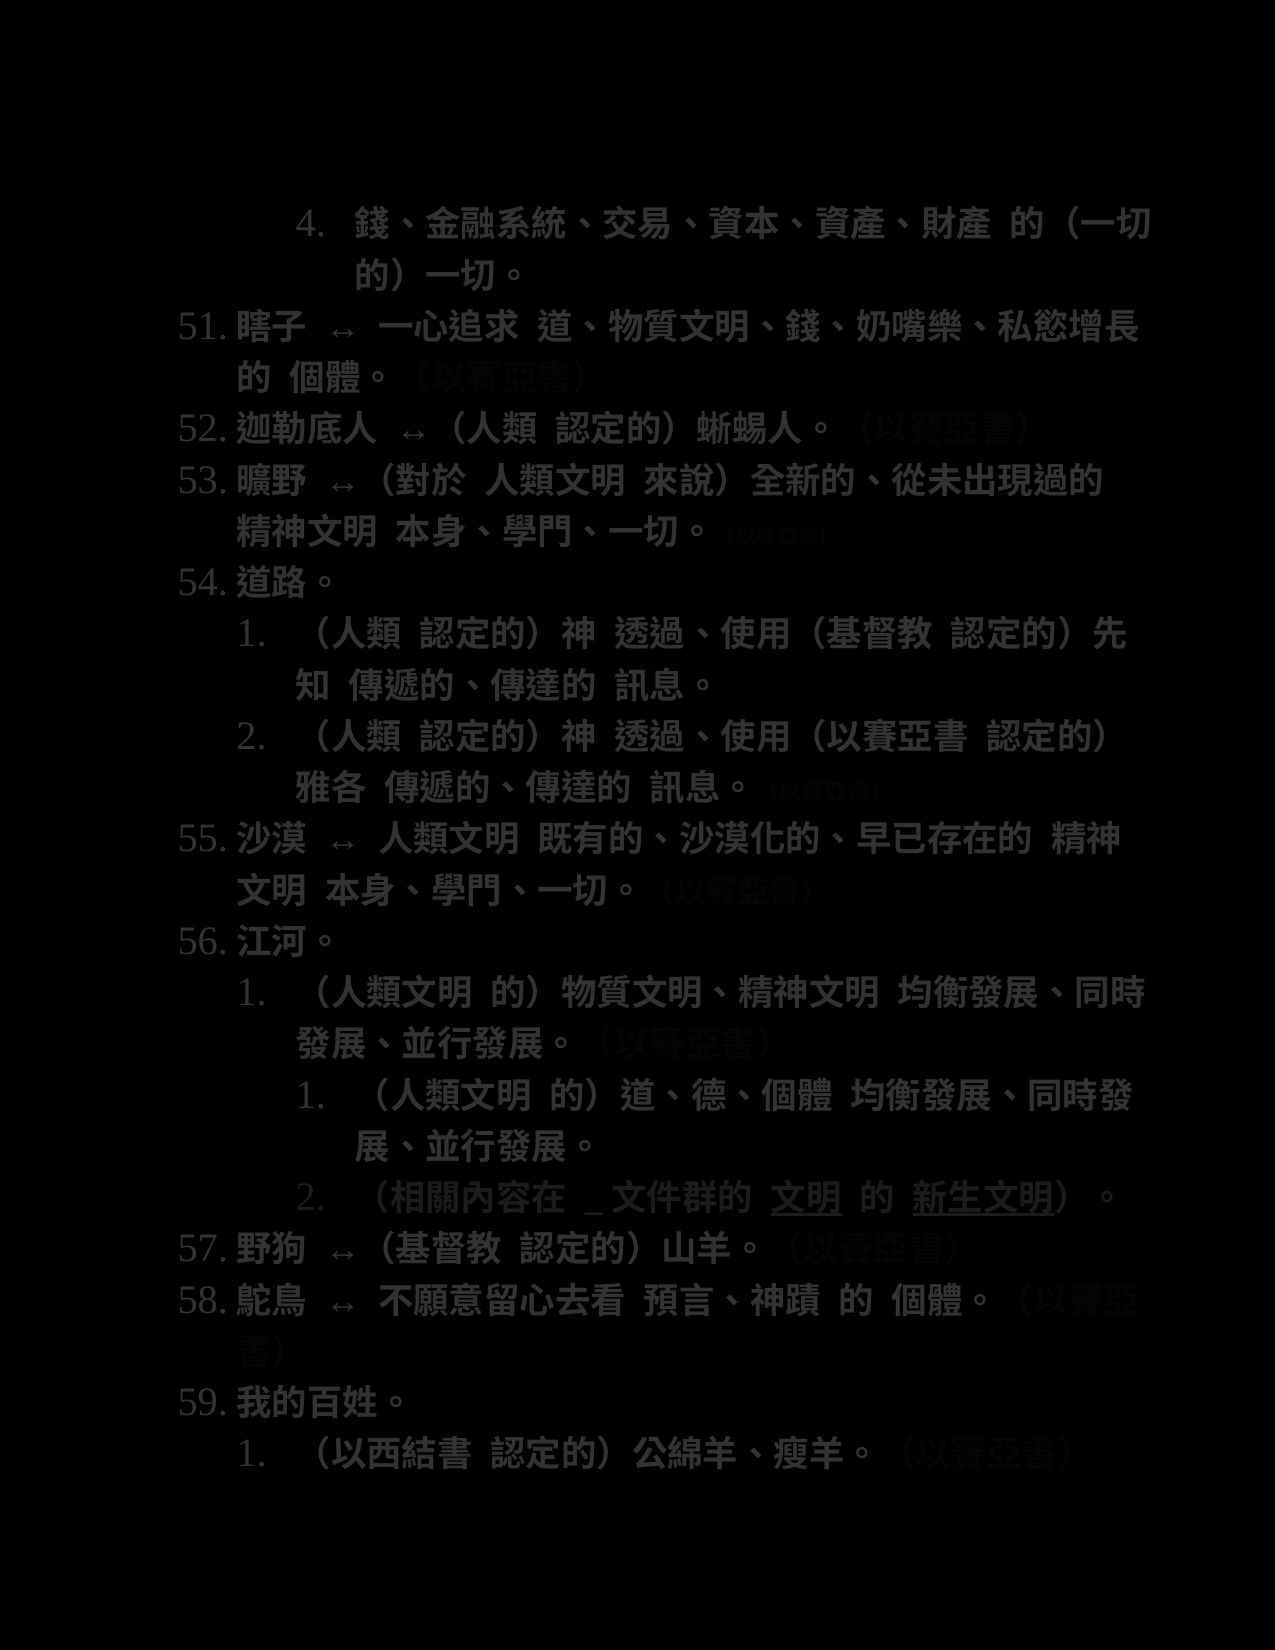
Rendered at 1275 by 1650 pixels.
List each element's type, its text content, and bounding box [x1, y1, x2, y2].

list 沙漠 ↔ 人類文明 既有的、沙漠化的、早已存在的 精神文明 本身、學門、一切。（以賽亞書） [177, 811, 1157, 913]
list 道路。 [177, 554, 1157, 606]
list 鴕鳥 ↔ 不願意留心去看 預言、神蹟 的 個體。（以賽亞書） [177, 1272, 1157, 1374]
list 錢、金融系統、交易、資本、資產、財產 的（一切的）一切。 [295, 196, 1157, 298]
list （人類文明 的）道、德、個體 均衡發展、同時發展、並行發展。 [295, 1067, 1157, 1169]
list （人類 認定的）神 透過、使用（基督教 認定的）先知 傳遞的、傳達的 訊息。 [236, 606, 1157, 708]
list 江河。 [177, 913, 1157, 964]
list （相關內容在 _ 文件群的 文明 的 新生文明）。 [295, 1169, 1157, 1221]
list 曠野 ↔（對於 人類文明 來說）全新的、從未出現過的 精神文明 本身、學門、一切。（以賽亞書） [177, 452, 1157, 554]
list 瞎子 ↔ 一心追求 道、物質文明、錢、奶嘴樂、私慾增長 的 個體。（以賽亞書） [177, 298, 1157, 401]
list （以西結書 認定的）公綿羊、瘦羊。（以賽亞書） [236, 1426, 1157, 1477]
list 野狗 ↔（基督教 認定的）山羊。（以賽亞書） [177, 1221, 1157, 1272]
list （人類文明 的）物質文明、精神文明 均衡發展、同時發展、並行發展。（以賽亞書） [236, 964, 1157, 1067]
list 迦勒底人 ↔（人類 認定的）蜥蜴人。（以賽亞書） [177, 401, 1157, 452]
list （人類 認定的）神 透過、使用（以賽亞書 認定的）雅各 傳遞的、傳達的 訊息。（以賽亞書） [236, 708, 1157, 811]
list 我的百姓。 [177, 1374, 1157, 1426]
